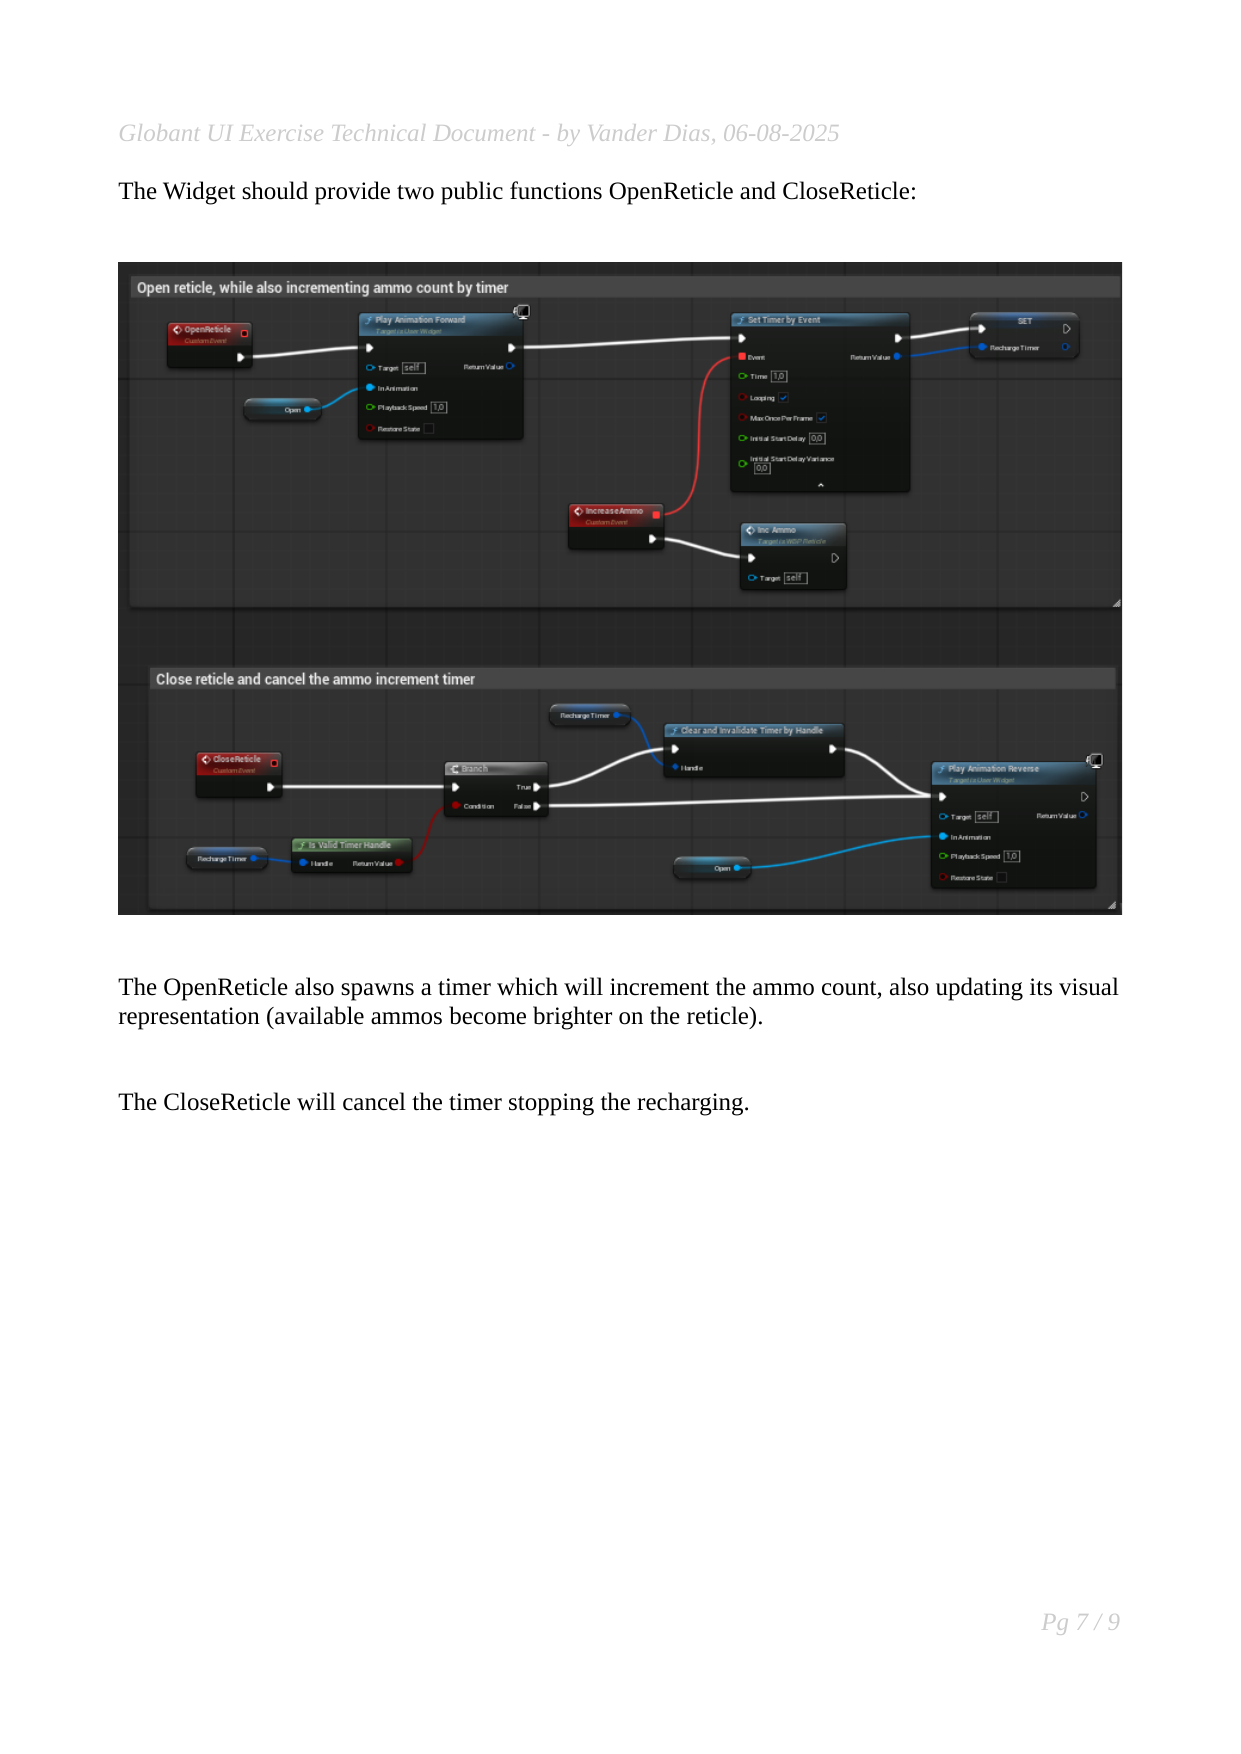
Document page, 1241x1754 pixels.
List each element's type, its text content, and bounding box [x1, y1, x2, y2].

text The OpenReticle also spawns a timer which will increment the ammo count, also updating its visual representation (available ammos become brighter on the reticle). [118, 972, 1122, 1030]
picture [118, 262, 1123, 915]
text The Widget should provide two public functions OpenReticle and CloseReticle: [118, 176, 1122, 205]
text The CloseReticle will cancel the timer stopping the recharging. [118, 1087, 1122, 1116]
